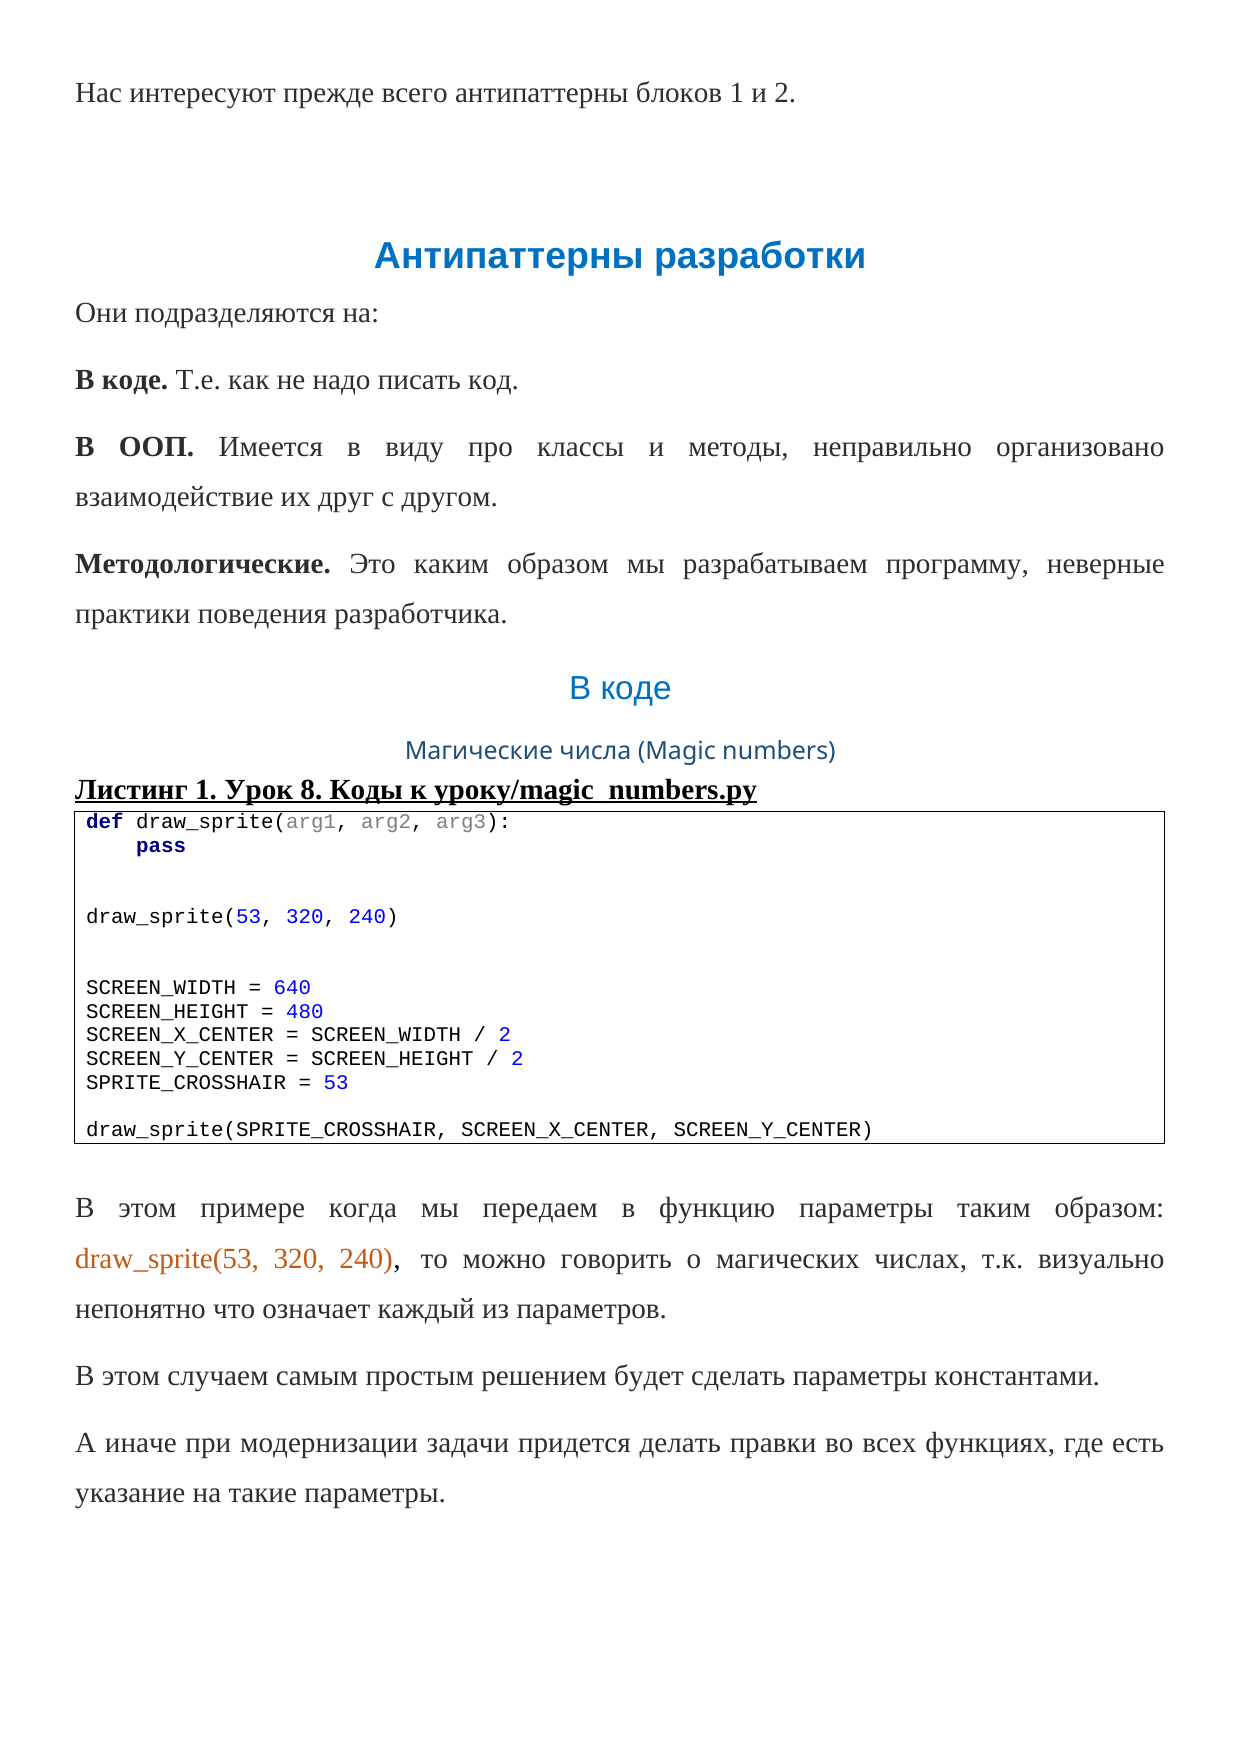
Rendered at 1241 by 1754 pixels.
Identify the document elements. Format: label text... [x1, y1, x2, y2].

text В этом примере когда мы передаем в функцию параметры таким образом: draw_sprite(53, 320, 240), то можно говорить о магических числах, т.к. визуально непонятно что означает каждый из параметров. [75, 1191, 1165, 1325]
text Они подразделяются на: [75, 295, 1165, 329]
text Нас интересуют прежде всего антипаттерны блоков 1 и 2. [75, 75, 1165, 108]
subtitle Антипаттерны разработки [75, 233, 1165, 276]
text Листинг 1. Урок 8. Коды к уроку/magic_numbers.py [75, 772, 1165, 806]
text В этом случаем самым простым решением будет сделать параметры константами. [75, 1358, 1165, 1392]
text В коде. Т.е. как не надо писать код. [75, 362, 1165, 396]
subtitle В коде [75, 668, 1165, 706]
text В ООП. Имеется в виду про классы и методы, неправильно организовано взаимодействие их друг с другом. [75, 429, 1165, 513]
text Методологические. Это каким образом мы разрабатываем программу, неверные практики поведения разработчика. [75, 546, 1165, 630]
text А иначе при модернизации задачи придется делать правки во всех функциях, где есть указание на такие параметры. [75, 1425, 1165, 1509]
subtitle Магические числа (Magic numbers) [75, 733, 1165, 767]
